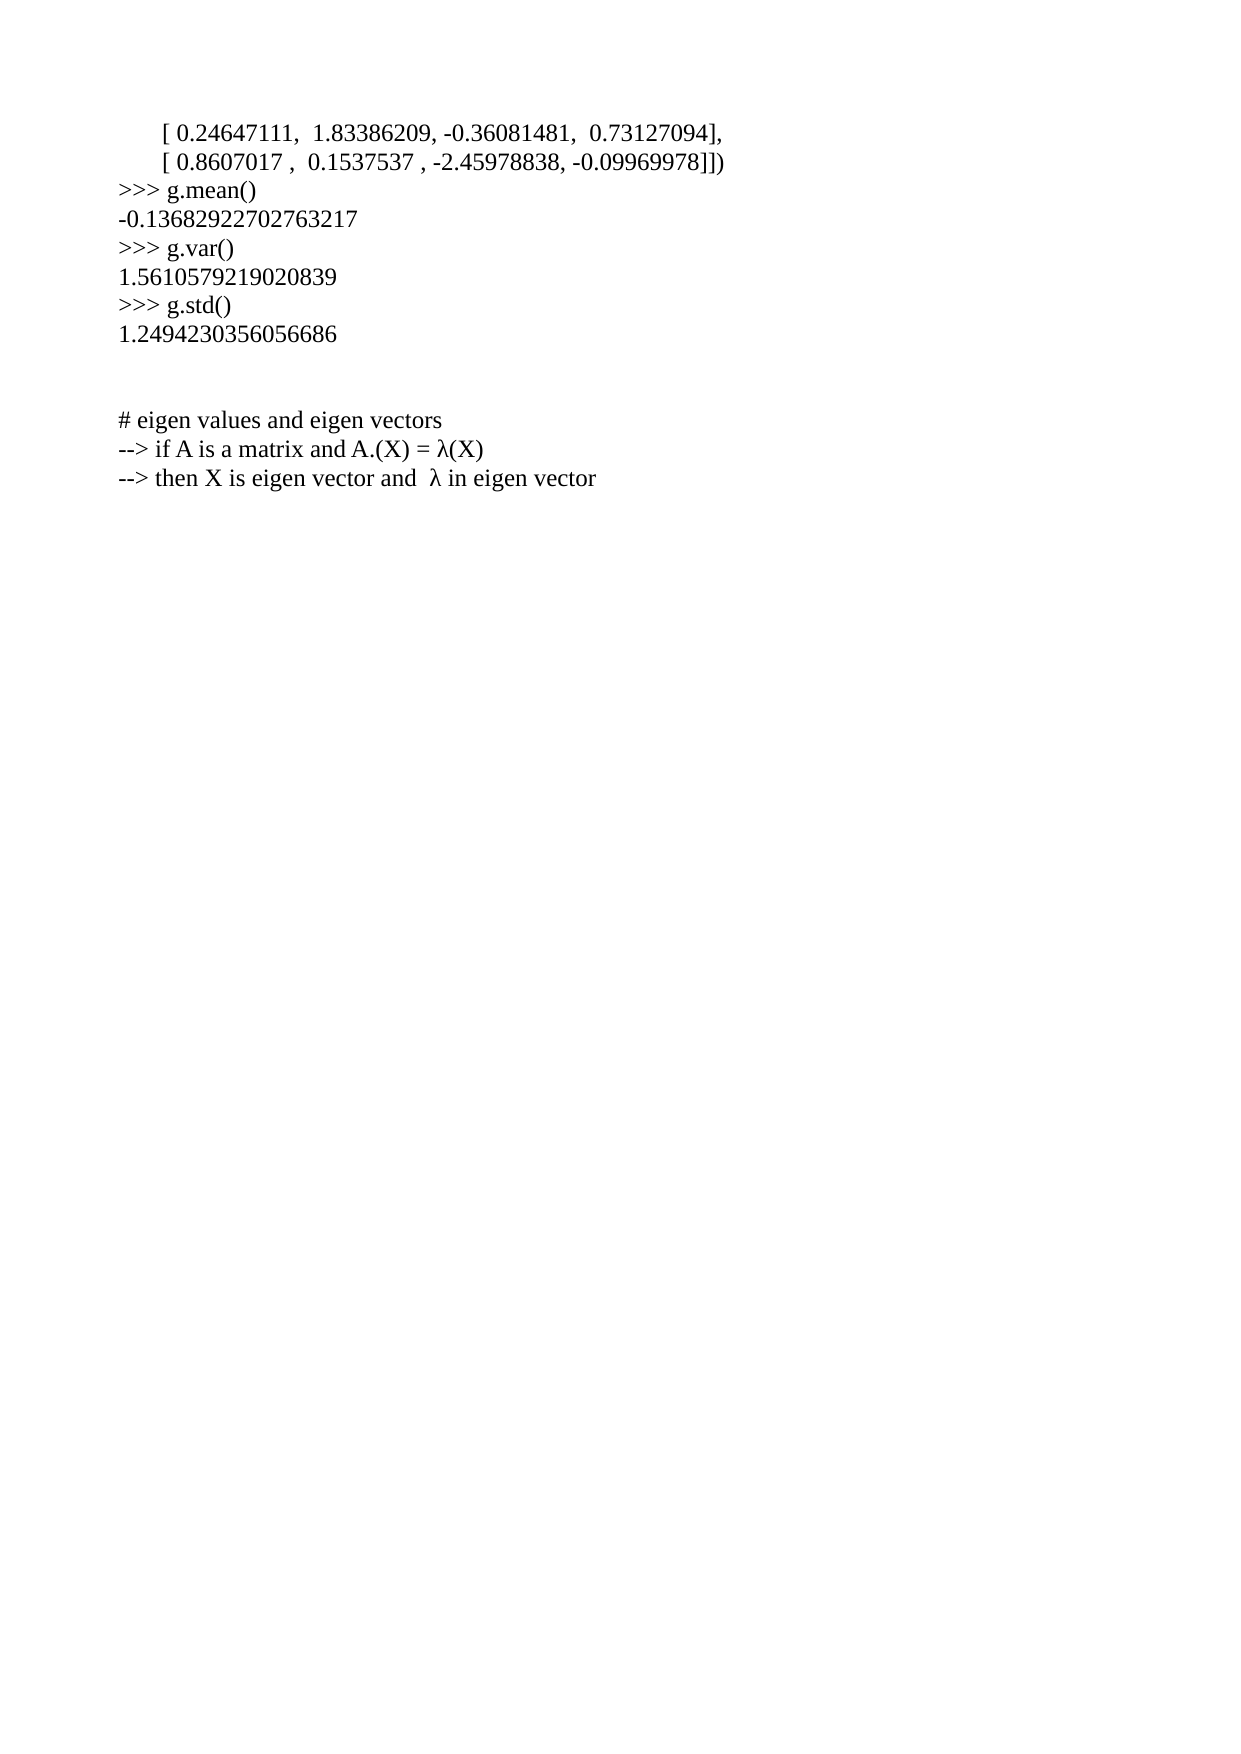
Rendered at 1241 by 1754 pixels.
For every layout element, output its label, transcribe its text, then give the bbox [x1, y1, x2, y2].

text --> then X is eigen vector and λ in eigen vector [118, 463, 1122, 492]
text --> if A is a matrix and A.(X) = λ(X) [118, 434, 1122, 463]
text >>> g.var() [118, 233, 1122, 262]
text >>> g.mean() [118, 176, 1122, 204]
text >>> g.std() [118, 291, 1122, 319]
text 1.5610579219020839 [118, 262, 1122, 291]
text [ 0.8607017 , 0.1537537 , -2.45978838, -0.09969978]]) [118, 147, 1122, 176]
text # eigen values and eigen vectors [118, 406, 1122, 434]
text -0.13682922702763217 [118, 204, 1122, 233]
text 1.2494230356056686 [118, 319, 1122, 348]
text [ 0.24647111, 1.83386209, -0.36081481, 0.73127094], [118, 118, 1122, 147]
